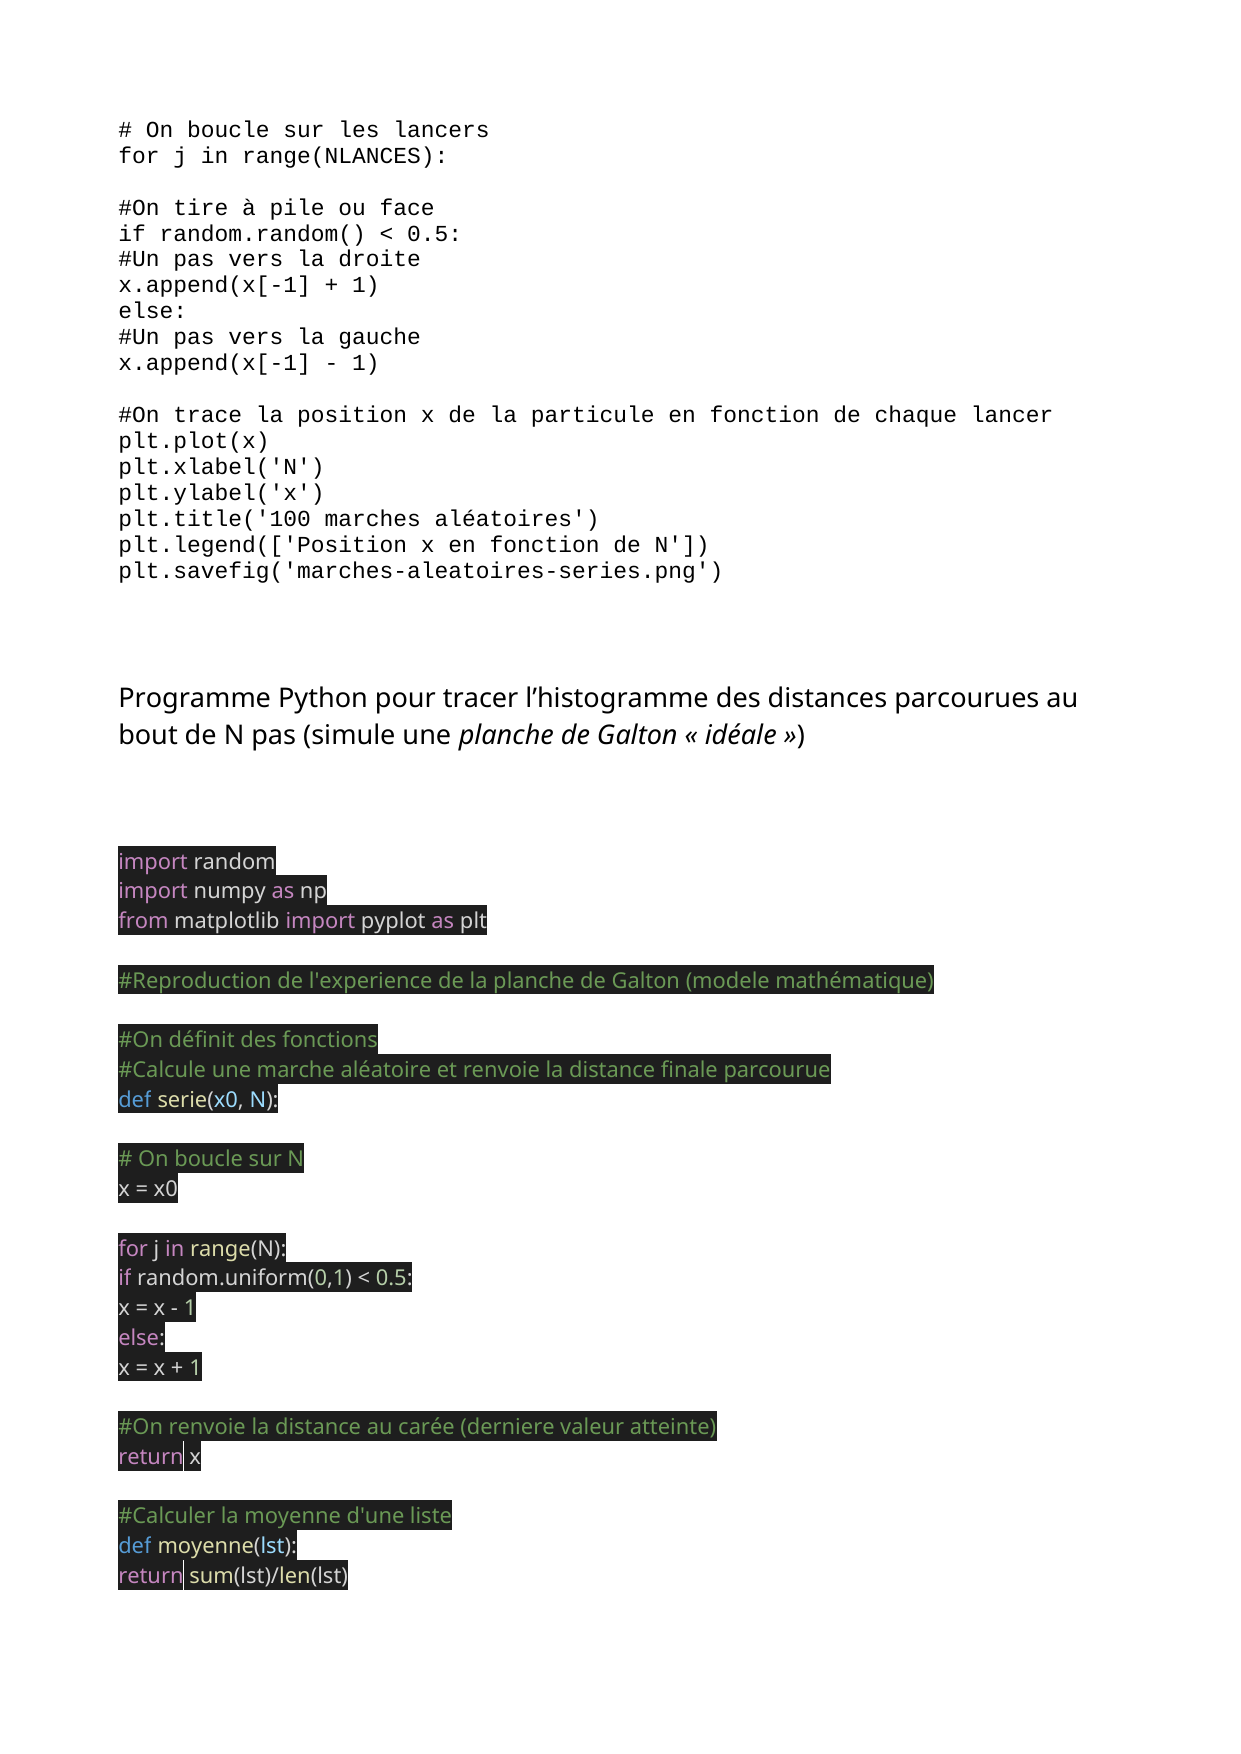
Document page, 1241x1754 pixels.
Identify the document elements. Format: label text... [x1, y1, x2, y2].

text #Reproduction de l'experience de la planche de Galton (modele mathématique) [118, 965, 1122, 994]
text #On renvoie la distance au carée (derniere valeur atteinte) [118, 1411, 1122, 1441]
text plt.title('100 marches aléatoires') [118, 507, 1122, 533]
text import random [118, 846, 1122, 875]
text #Calculer la moyenne d'une liste [118, 1500, 1122, 1530]
text if random.random() < 0.5: [118, 222, 1122, 248]
text if random.uniform(0,1) < 0.5: [118, 1262, 1122, 1292]
text return x [118, 1441, 1122, 1471]
text x.append(x[-1] - 1) [118, 352, 1122, 377]
text for j in range(N): [118, 1232, 1122, 1262]
text #Calcule une marche aléatoire et renvoie la distance finale parcourue [118, 1054, 1122, 1084]
text #On trace la position x de la particule en fonction de chaque lancer [118, 403, 1122, 429]
text x = x - 1 [118, 1292, 1122, 1322]
text x = x + 1 [118, 1352, 1122, 1381]
text #Un pas vers la gauche [118, 326, 1122, 352]
text def serie(x0, N): [118, 1084, 1122, 1113]
text plt.savefig('marches-aleatoires-series.png') [118, 559, 1122, 585]
text import numpy as np [118, 875, 1122, 905]
text plt.legend(['Position x en fonction de N']) [118, 533, 1122, 559]
text #On tire à pile ou face [118, 196, 1122, 222]
text else: [118, 300, 1122, 326]
text #Un pas vers la droite [118, 248, 1122, 274]
text x = x0 [118, 1173, 1122, 1203]
text # On boucle sur N [118, 1143, 1122, 1173]
text from matplotlib import pyplot as plt [118, 905, 1122, 935]
text for j in range(NLANCES): [118, 144, 1122, 170]
text #On définit des fonctions [118, 1024, 1122, 1054]
text plt.ylabel('x') [118, 481, 1122, 507]
text return sum(lst)/len(lst) [118, 1560, 1122, 1590]
text Programme Python pour tracer l’histogramme des distances parcourues au bout de N pas (simule une planche de Galton « idéale ») [118, 678, 1122, 752]
text plt.xlabel('N') [118, 455, 1122, 481]
text else: [118, 1322, 1122, 1352]
text x.append(x[-1] + 1) [118, 274, 1122, 300]
text plt.plot(x) [118, 429, 1122, 455]
text # On boucle sur les lancers [118, 118, 1122, 144]
text def moyenne(lst): [118, 1530, 1122, 1560]
